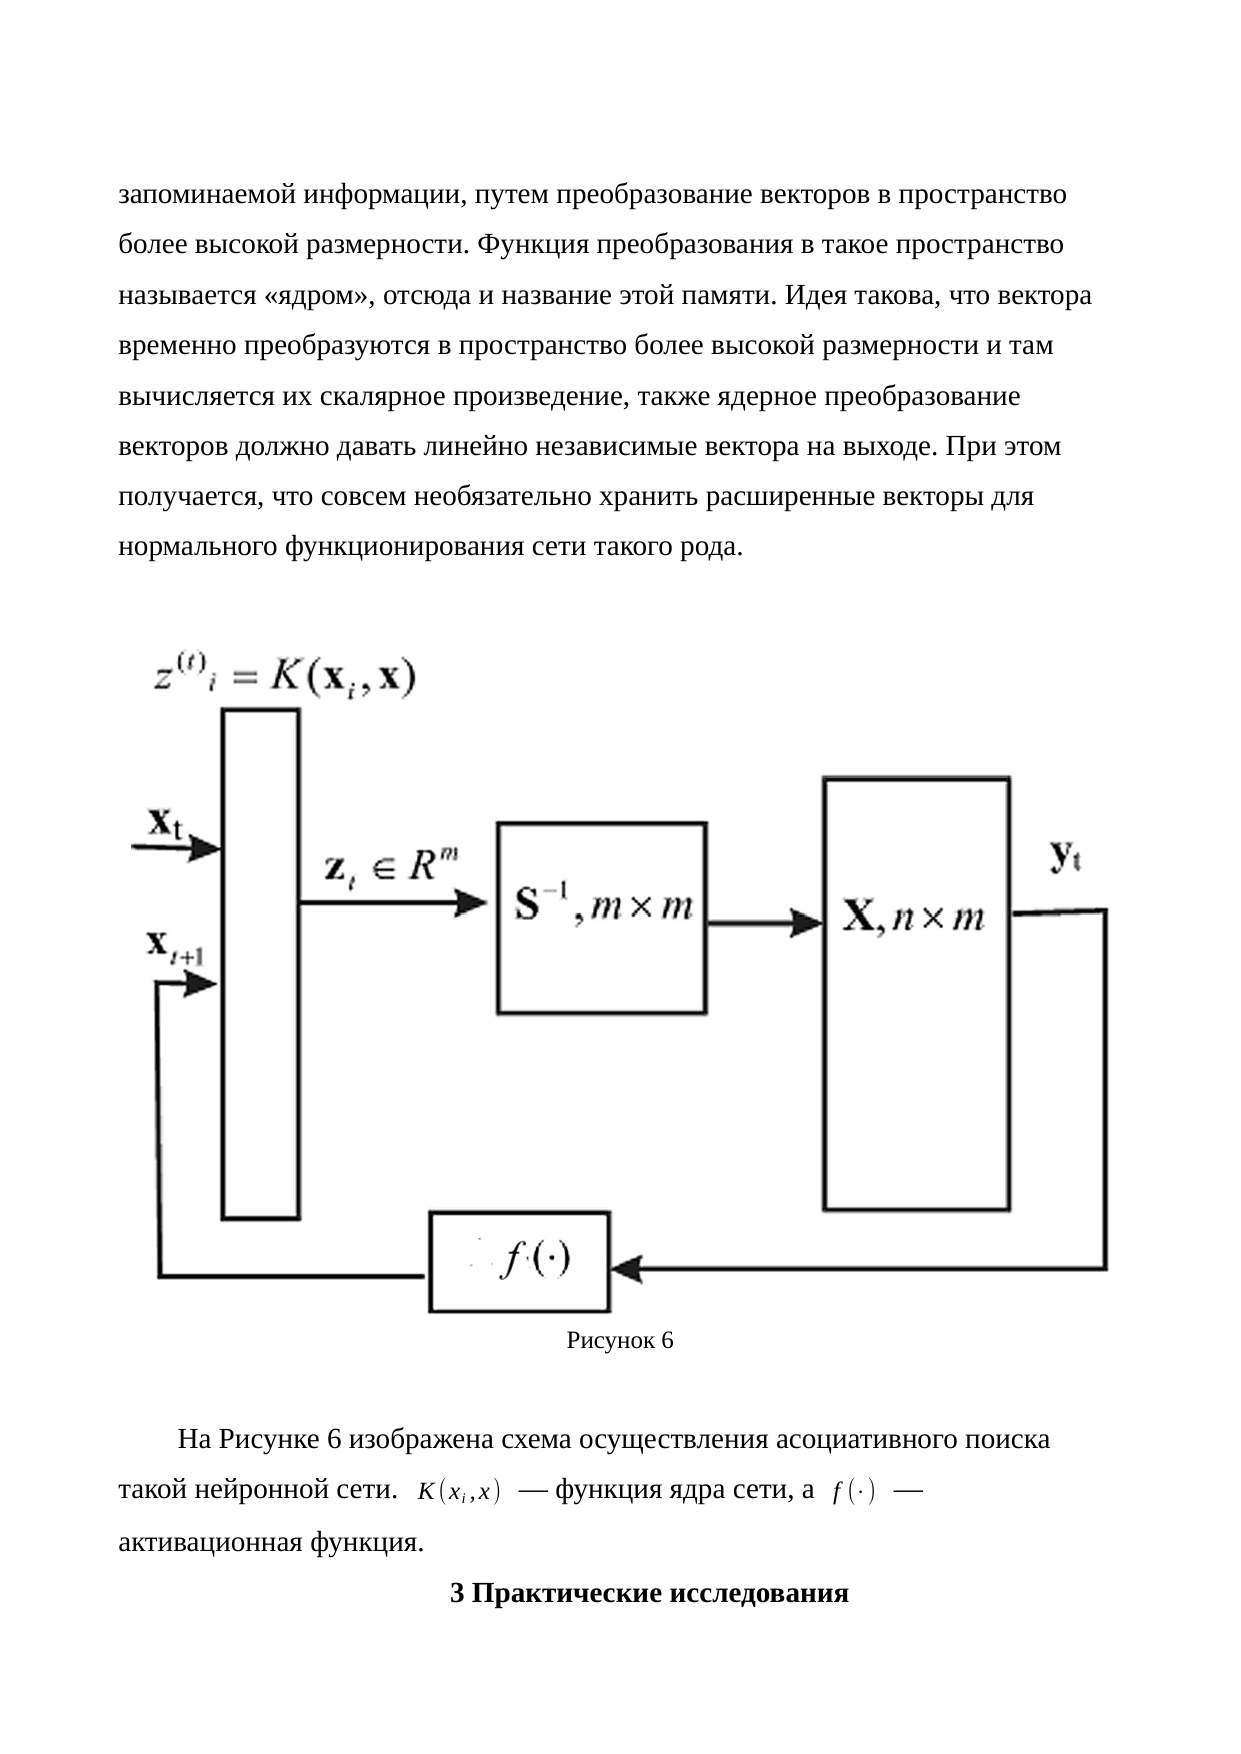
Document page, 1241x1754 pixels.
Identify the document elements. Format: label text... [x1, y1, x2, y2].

text Рисунок 6 [118, 642, 1122, 1354]
text 3 Практические исследования [118, 1575, 1122, 1608]
text На Рисунке 6 изображена схема осуществления асоциативного поиска такой нейронной сети.— функция ядра сети, а— активационная функция. [118, 1421, 1122, 1558]
picture [123, 641, 1118, 1326]
text запоминаемой информации, путем преобразование векторов в пространство более высокой размерности. Функция преобразования в такое пространство называется «ядром», отсюда и название этой памяти. Идея такова, что вектора временно преобразуются в пространство более высокой размерности и там вычисляется их скалярное произведение, также ядерное преобразование векторов должно давать линейно независимые вектора на выходе. При этом получается, что совсем необязательно хранить расширенные векторы для нормального функционирования сети такого рода. [118, 176, 1122, 562]
